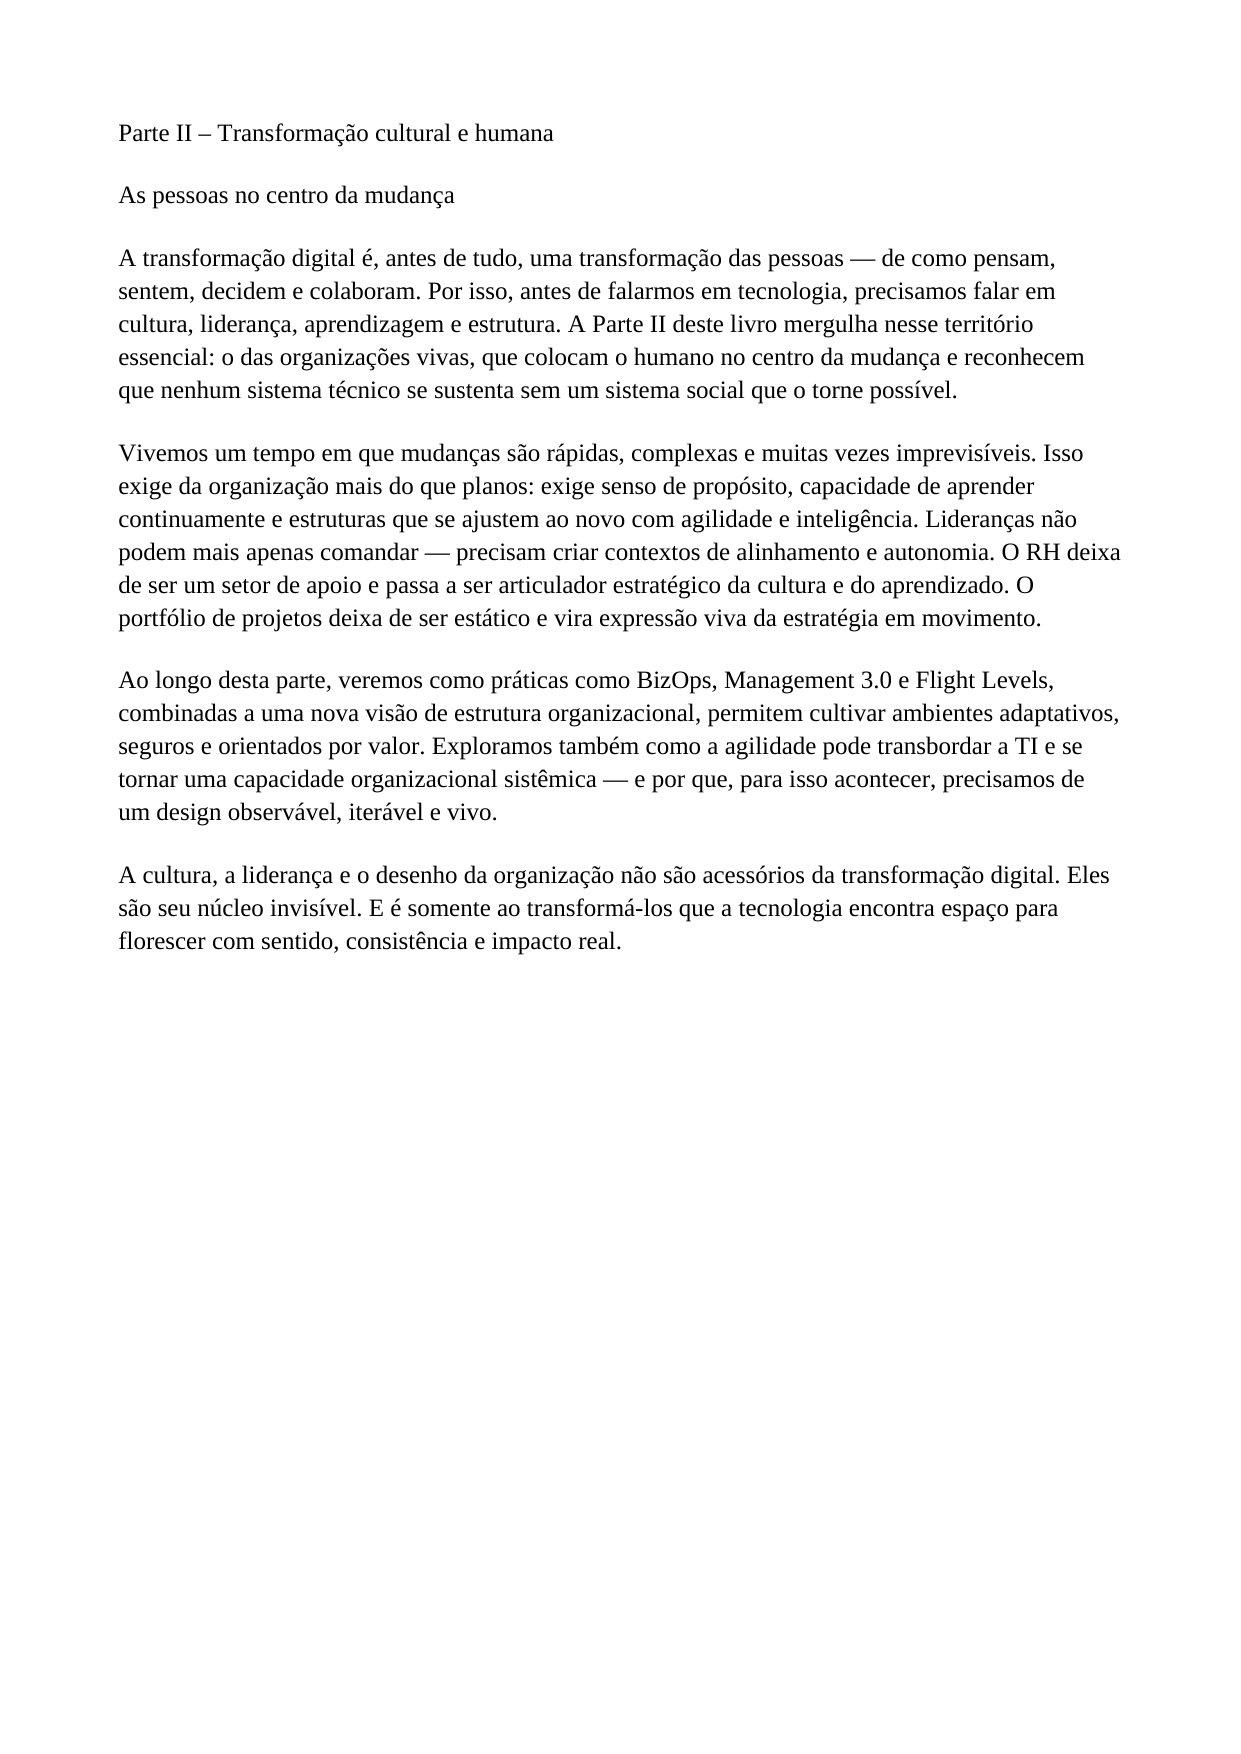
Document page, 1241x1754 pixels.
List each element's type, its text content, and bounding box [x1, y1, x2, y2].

text A cultura, a liderança e o desenho da organização não são acessórios da transformação digital. Eles são seu núcleo invisível. E é somente ao transformá-los que a tecnologia encontra espaço para florescer com sentido, consistência e impacto real. [118, 860, 1122, 955]
text A transformação digital é, antes de tudo, uma transformação das pessoas — de como pensam, sentem, decidem e colaboram. Por isso, antes de falarmos em tecnologia, precisamos falar em cultura, liderança, aprendizagem e estrutura. A Parte II deste livro mergulha nesse território essencial: o das organizações vivas, que colocam o humano no centro da mudança e reconhecem que nenhum sistema técnico se sustenta sem um sistema social que o torne possível. [118, 243, 1122, 404]
text Parte II – Transformação cultural e humana [118, 118, 1122, 147]
text Ao longo desta parte, veremos como práticas como BizOps, Management 3.0 e Flight Levels, combinadas a uma nova visão de estrutura organizacional, permitem cultivar ambientes adaptativos, seguros e orientados por valor. Exploramos também como a agilidade pode transbordar a TI e se tornar uma capacidade organizacional sistêmica — e por que, para isso acontecer, precisamos de um design observável, iterável e vivo. [118, 665, 1122, 826]
text Vivemos um tempo em que mudanças são rápidas, complexas e muitas vezes imprevisíveis. Isso exige da organização mais do que planos: exige senso de propósito, capacidade de aprender continuamente e estruturas que se ajustem ao novo com agilidade e inteligência. Lideranças não podem mais apenas comandar — precisam criar contextos de alinhamento e autonomia. O RH deixa de ser um setor de apoio e passa a ser articulador estratégico da cultura e do aprendizado. O portfólio de projetos deixa de ser estático e vira expressão viva da estratégia em movimento. [118, 438, 1122, 632]
text As pessoas no centro da mudança [118, 181, 1122, 209]
